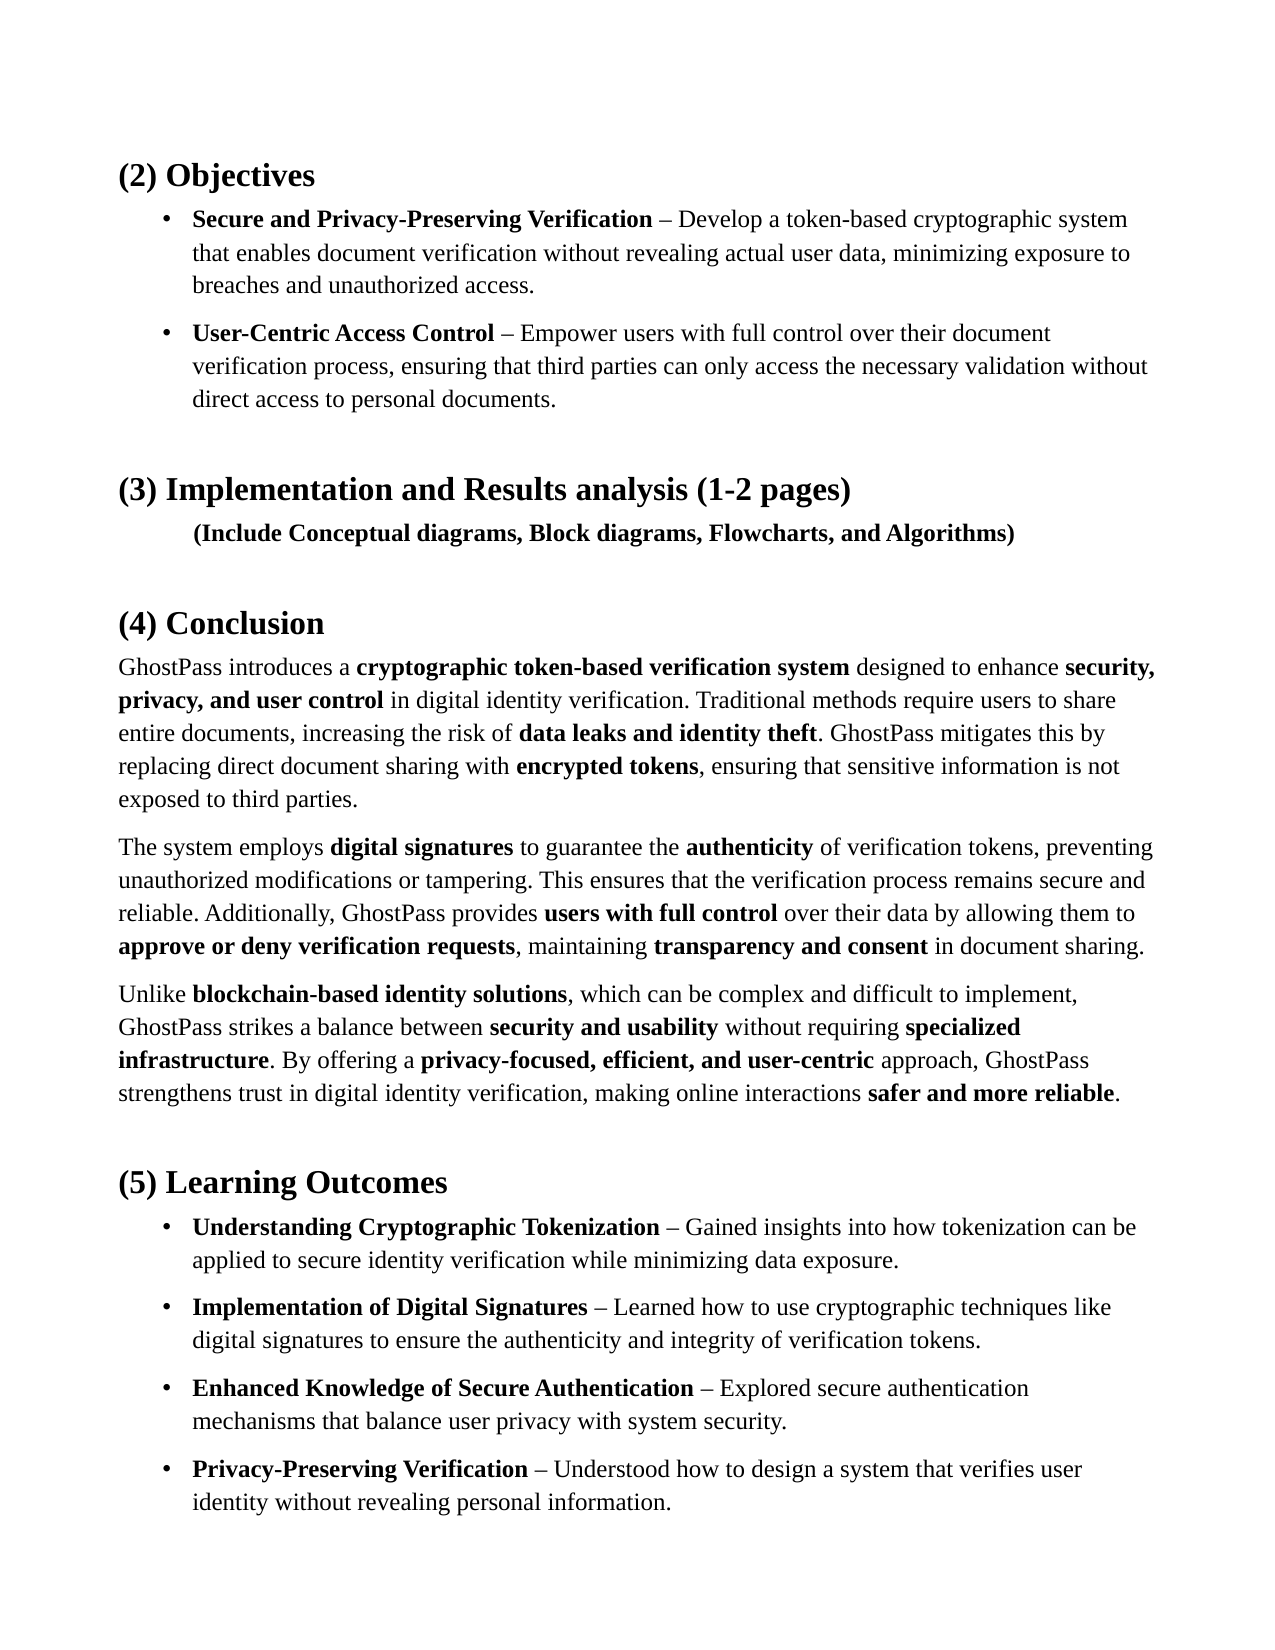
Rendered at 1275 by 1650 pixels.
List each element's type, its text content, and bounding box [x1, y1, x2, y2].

text Unlike blockchain-based identity solutions, which can be complex and difficult to implement, GhostPass strikes a balance between security and usability without requiring specialized infrastructure. By offering a privacy-focused, efficient, and user-centric approach, GhostPass strengthens trust in digital identity verification, making online interactions safer and more reliable. [118, 979, 1157, 1107]
list Objectives [118, 155, 1157, 193]
text GhostPass introduces a cryptographic token-based verification system designed to enhance security, privacy, and user control in digital identity verification. Traditional methods require users to share entire documents, increasing the risk of data leaks and identity theft. GhostPass mitigates this by replacing direct document sharing with encrypted tokens, ensuring that sensitive information is not exposed to third parties. [118, 652, 1157, 813]
list Learning Outcomes [118, 1162, 1157, 1201]
text The system employs digital signatures to guarantee the authenticity of verification tokens, preventing unauthorized modifications or tampering. This ensures that the verification process remains secure and reliable. Additionally, GhostPass provides users with full control over their data by allowing them to approve or deny verification requests, maintaining transparency and consent in document sharing. [118, 832, 1157, 960]
list Understanding Cryptographic Tokenization – Gained insights into how tokenization can be applied to secure identity verification while minimizing data exposure. [162, 1212, 1157, 1274]
list User-Centric Access Control – Empower users with full control over their document verification process, ensuring that third parties can only access the necessary validation without direct access to personal documents. [162, 318, 1157, 413]
list Enhanced Knowledge of Secure Authentication – Explored secure authentication mechanisms that balance user privacy with system security. [162, 1373, 1157, 1435]
list Conclusion [118, 603, 1157, 641]
text (Include Conceptual diagrams, Block diagrams, Flowcharts, and Algorithms) [193, 518, 1157, 547]
list Secure and Privacy-Preserving Verification – Develop a token-based cryptographic system that enables document verification without revealing actual user data, minimizing exposure to breaches and unauthorized access. [162, 204, 1157, 299]
list Implementation and Results analysis (1-2 pages) [118, 469, 1157, 507]
list Implementation of Digital Signatures – Learned how to use cryptographic techniques like digital signatures to ensure the authenticity and integrity of verification tokens. [162, 1292, 1157, 1354]
list Privacy-Preserving Verification – Understood how to design a system that verifies user identity without revealing personal information. [162, 1454, 1157, 1516]
